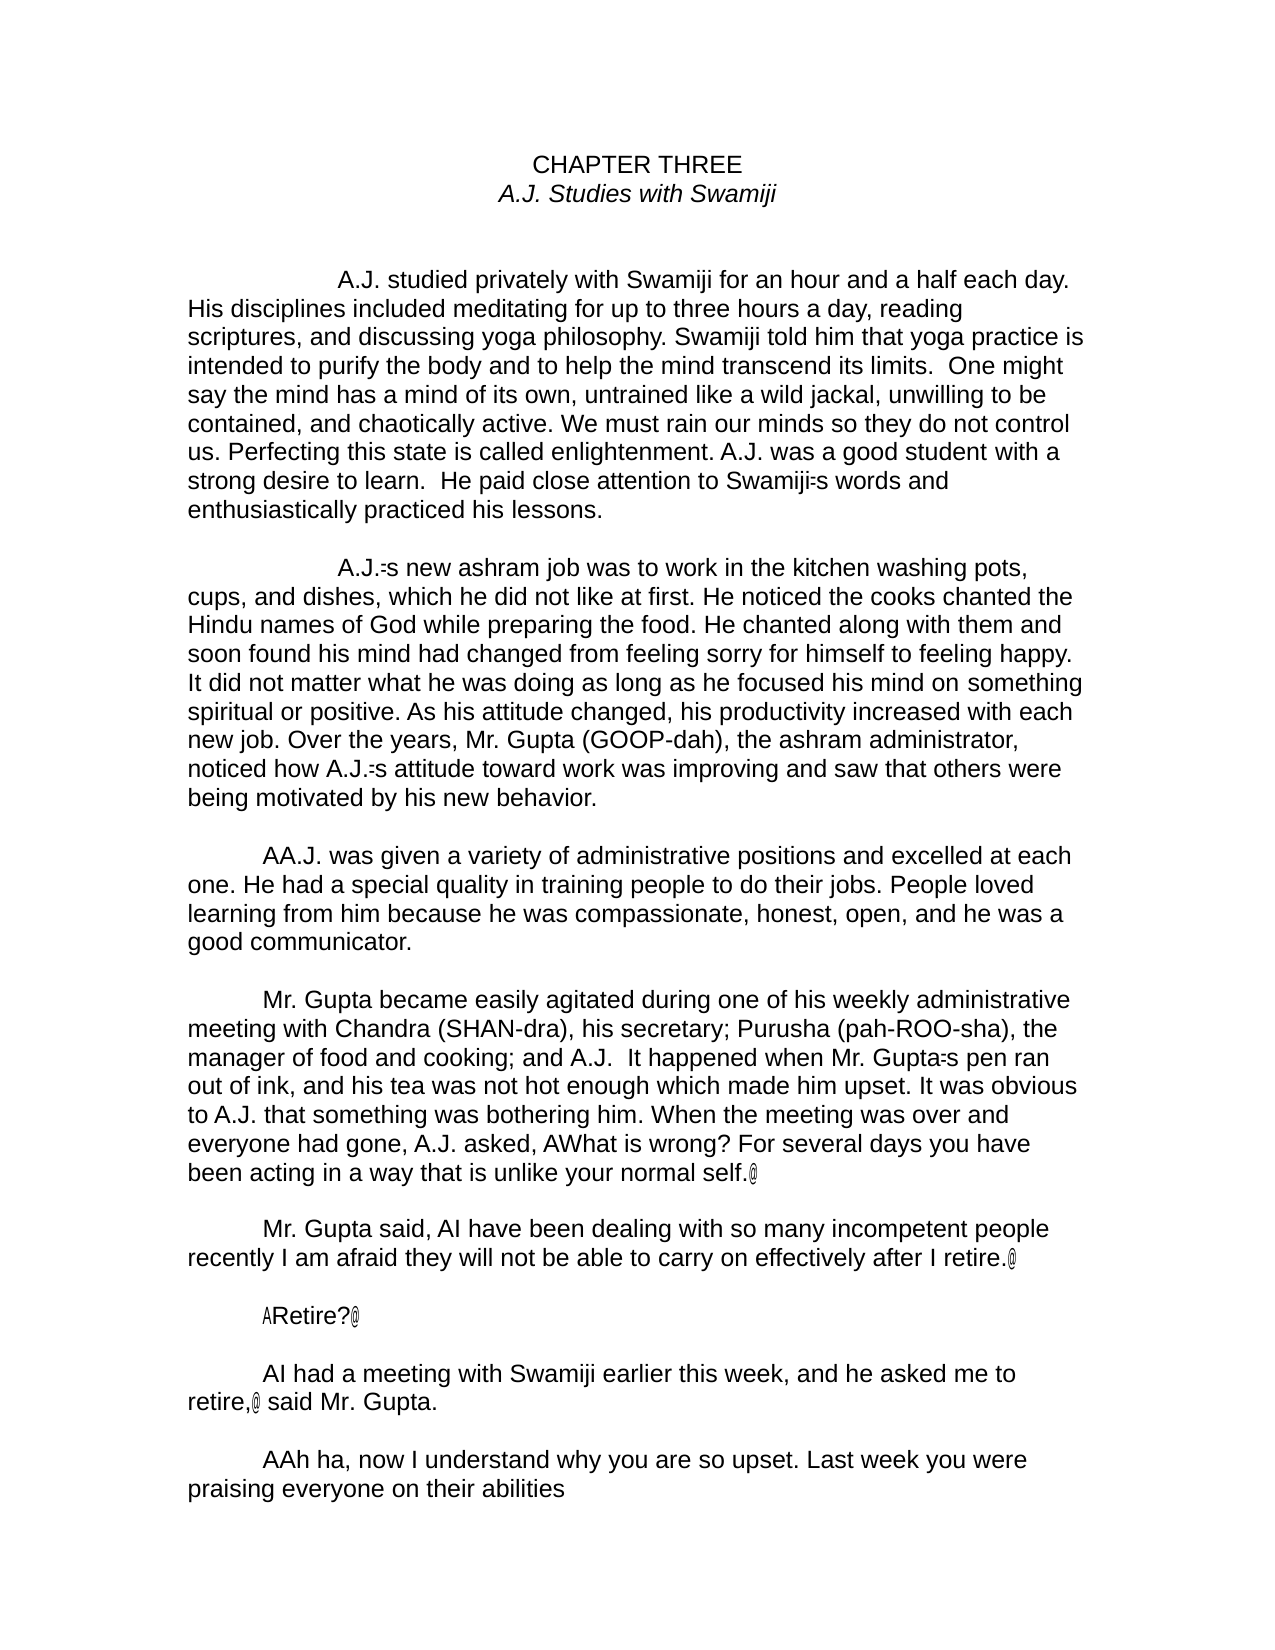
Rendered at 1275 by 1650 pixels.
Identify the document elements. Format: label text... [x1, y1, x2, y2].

text A.J. Studies with Swamiji [498, 178, 1100, 207]
text AI had a meeting with Swamiji earlier this week, and he asked me to retire,@ said Mr. Gupta. [187, 1358, 1019, 1416]
text A.J.=s new ashram job was to work in the kitchen washing pots, cups, and dishes, which he did not like at first. He noticed the cooks chanted the Hindu names of God while preparing the food. He chanted along with them and soon found his mind had changed from feeling sorry for himself to feeling happy. It did not matter what he was doing as long as he focused his mind on something spiritual or positive. As his attitude changed, his productivity increased with each new job. Over the years, Mr. Gupta (GOOP-dah), the ashram administrator, noticed how A.J.=s attitude toward work was improving and saw that others were being motivated by his new behavior. [187, 553, 1084, 812]
text CHAPTER THREE [532, 150, 1100, 178]
text Mr. Gupta said, AI have been dealing with so many incompetent people recently I am afraid they will not be able to carry on effectively after I retire.@ [187, 1214, 1055, 1272]
text A.J. studied privately with Swamiji for an hour and a half each day. His disciplines included meditating for up to three hours a day, reading scriptures, and discussing yoga philosophy. Swamiji told him that yoga practice is intended to purify the body and to help the mind transcend its limits. One might say the mind has a mind of its own, untrained like a wild jackal, unwilling to be contained, and chaotically active. We must rain our minds so they do not control us. Perfecting this state is called enlightenment. A.J. was a good student with a strong desire to learn. He paid close attention to Swamiji=s words and enthusiastically practiced his lessons. [187, 265, 1085, 523]
text AAh ha, now I understand why you are so upset. Last week you were praising everyone on their abilities [187, 1445, 1100, 1502]
text AA.J. was given a variety of administrative positions and excelled at each one. He had a special quality in training people to do their jobs. People loved learning from him because he was compassionate, honest, open, and he was a good communicator. [187, 841, 1075, 956]
text ARetire?@ [262, 1301, 1100, 1329]
text Mr. Gupta became easily agitated during one of his weekly administrative meeting with Chandra (SHAN-dra), his secretary; Purusha (pah-ROO-sha), the manager of food and cooking; and A.J. It happened when Mr. Gupta=s pen ran out of ink, and his tea was not hot enough which made him upset. It was obvious to A.J. that something was bothering him. When the meeting was over and everyone had gone, A.J. asked, AWhat is wrong? For several days you have been acting in a way that is unlike your normal self.@ [187, 985, 1084, 1186]
